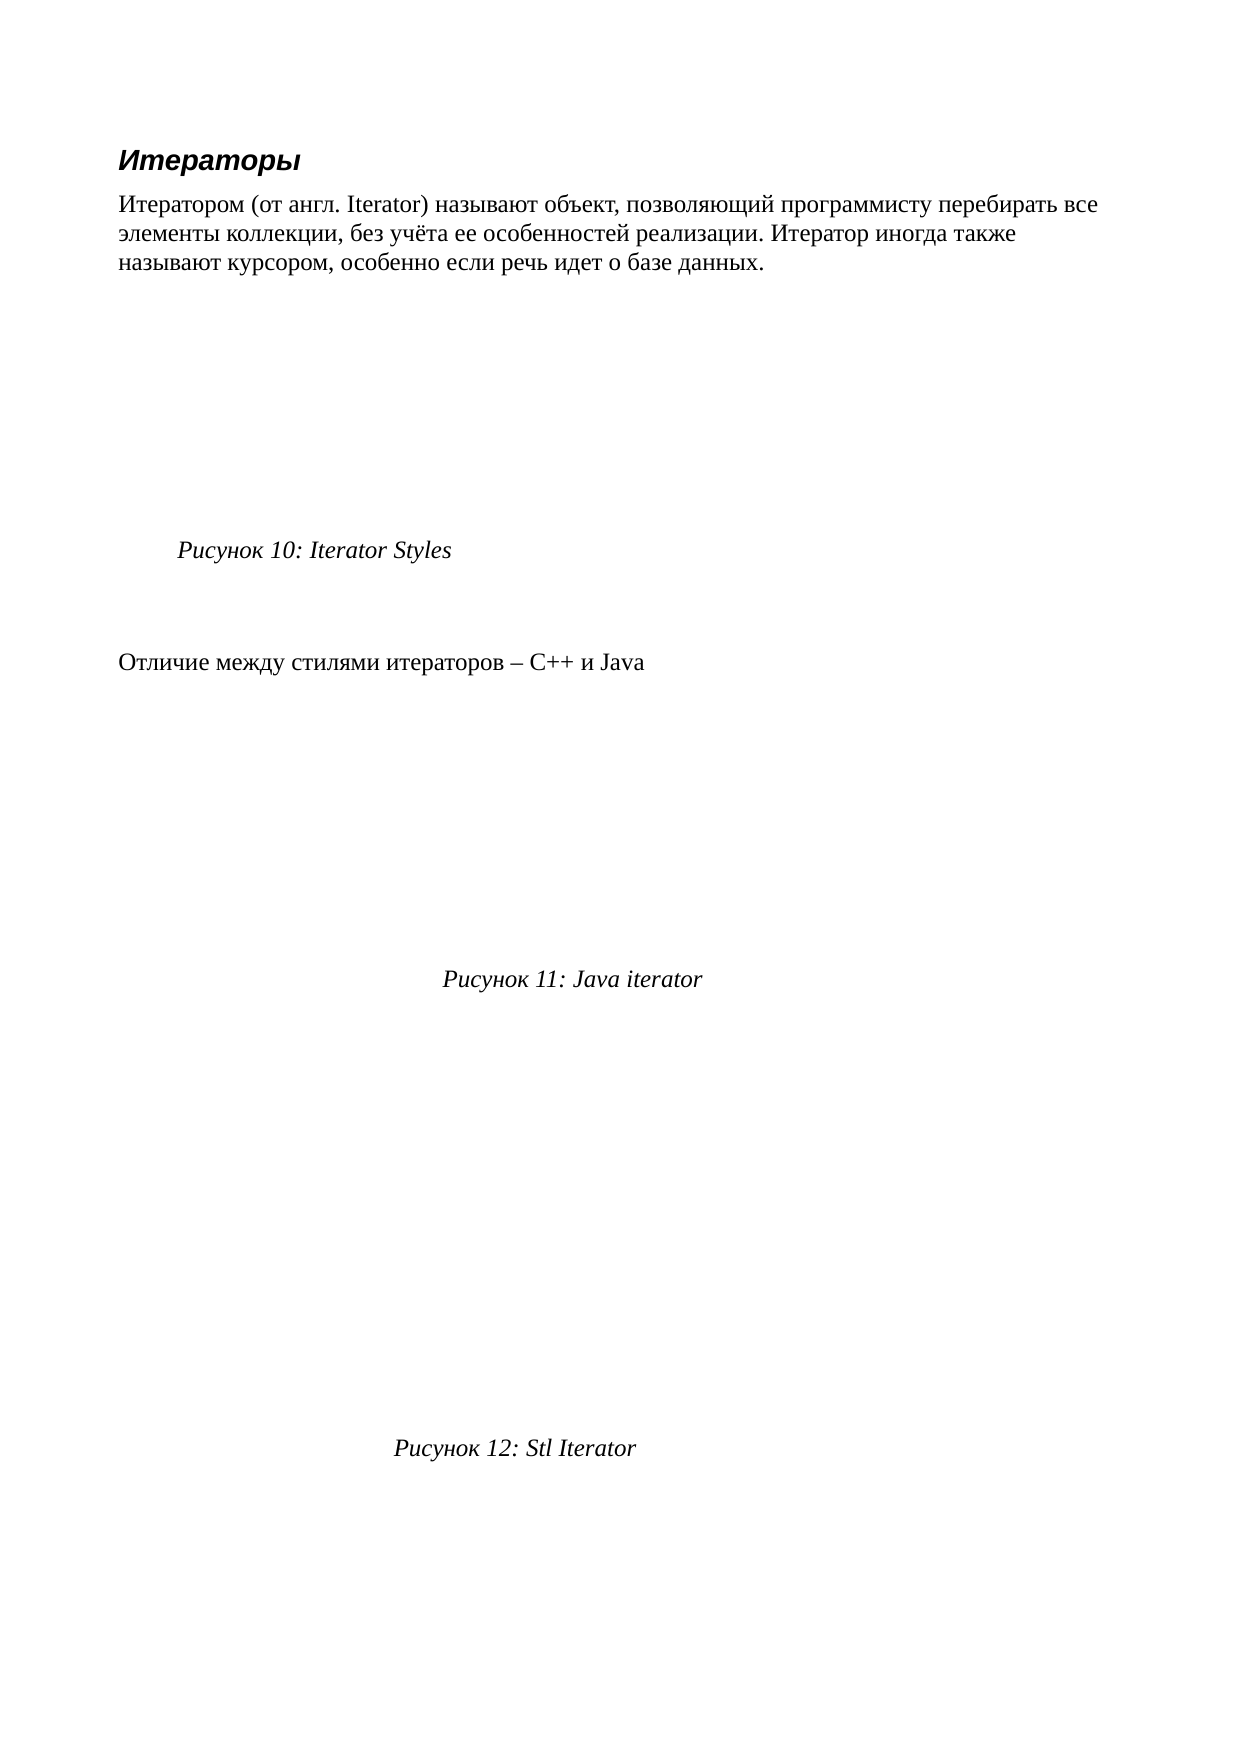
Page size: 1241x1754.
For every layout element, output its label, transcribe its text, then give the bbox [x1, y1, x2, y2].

subtitle Итераторы [118, 143, 1122, 177]
text Рисунок 10: Iterator Styles [177, 342, 1063, 564]
text Рисунок 11: Java iterator [442, 701, 798, 993]
text Отличие между стилями итераторов – C++ и Java [118, 647, 1122, 676]
text Рисунок 12: Stl Iterator [393, 1088, 846, 1462]
text Итератором (от англ. Iterator) называют объект, позволяющий программисту перебирать все элементы коллекции, без учёта ее особенностей реализации. Итератор иногда также называют курсором, особенно если речь идет о базе данных. [118, 189, 1122, 275]
